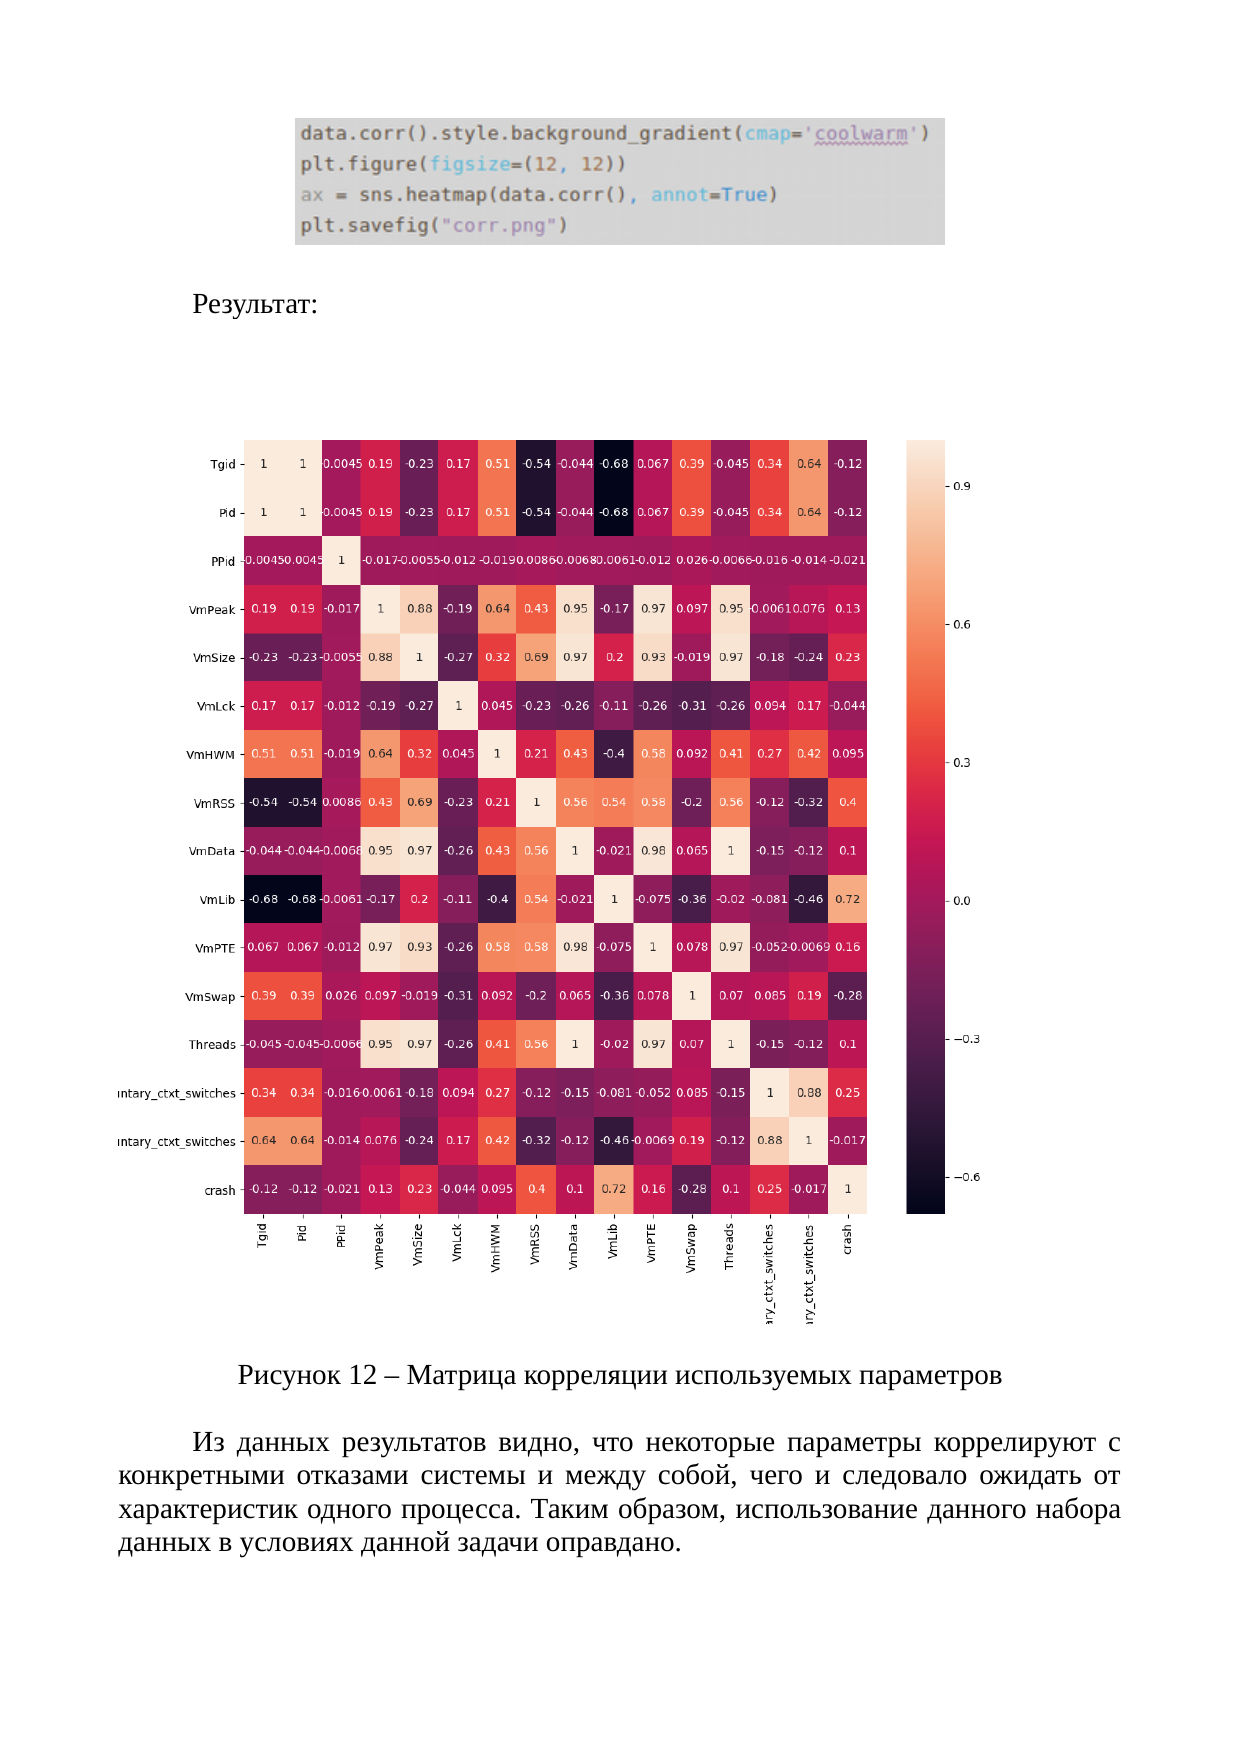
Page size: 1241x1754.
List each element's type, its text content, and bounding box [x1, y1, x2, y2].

text Рисунок 12 – Матрица корреляции используемых параметров [118, 1357, 1122, 1390]
picture [295, 118, 945, 245]
picture [118, 319, 1123, 1324]
text Результат: [118, 286, 1122, 319]
text Из данных результатов видно, что некоторые параметры коррелируют с конкретными отказами системы и между собой, чего и следовало ожидать от характеристик одного процесса. Таким образом, использование данного набора данных в условиях данной задачи оправдано. [118, 1424, 1122, 1558]
